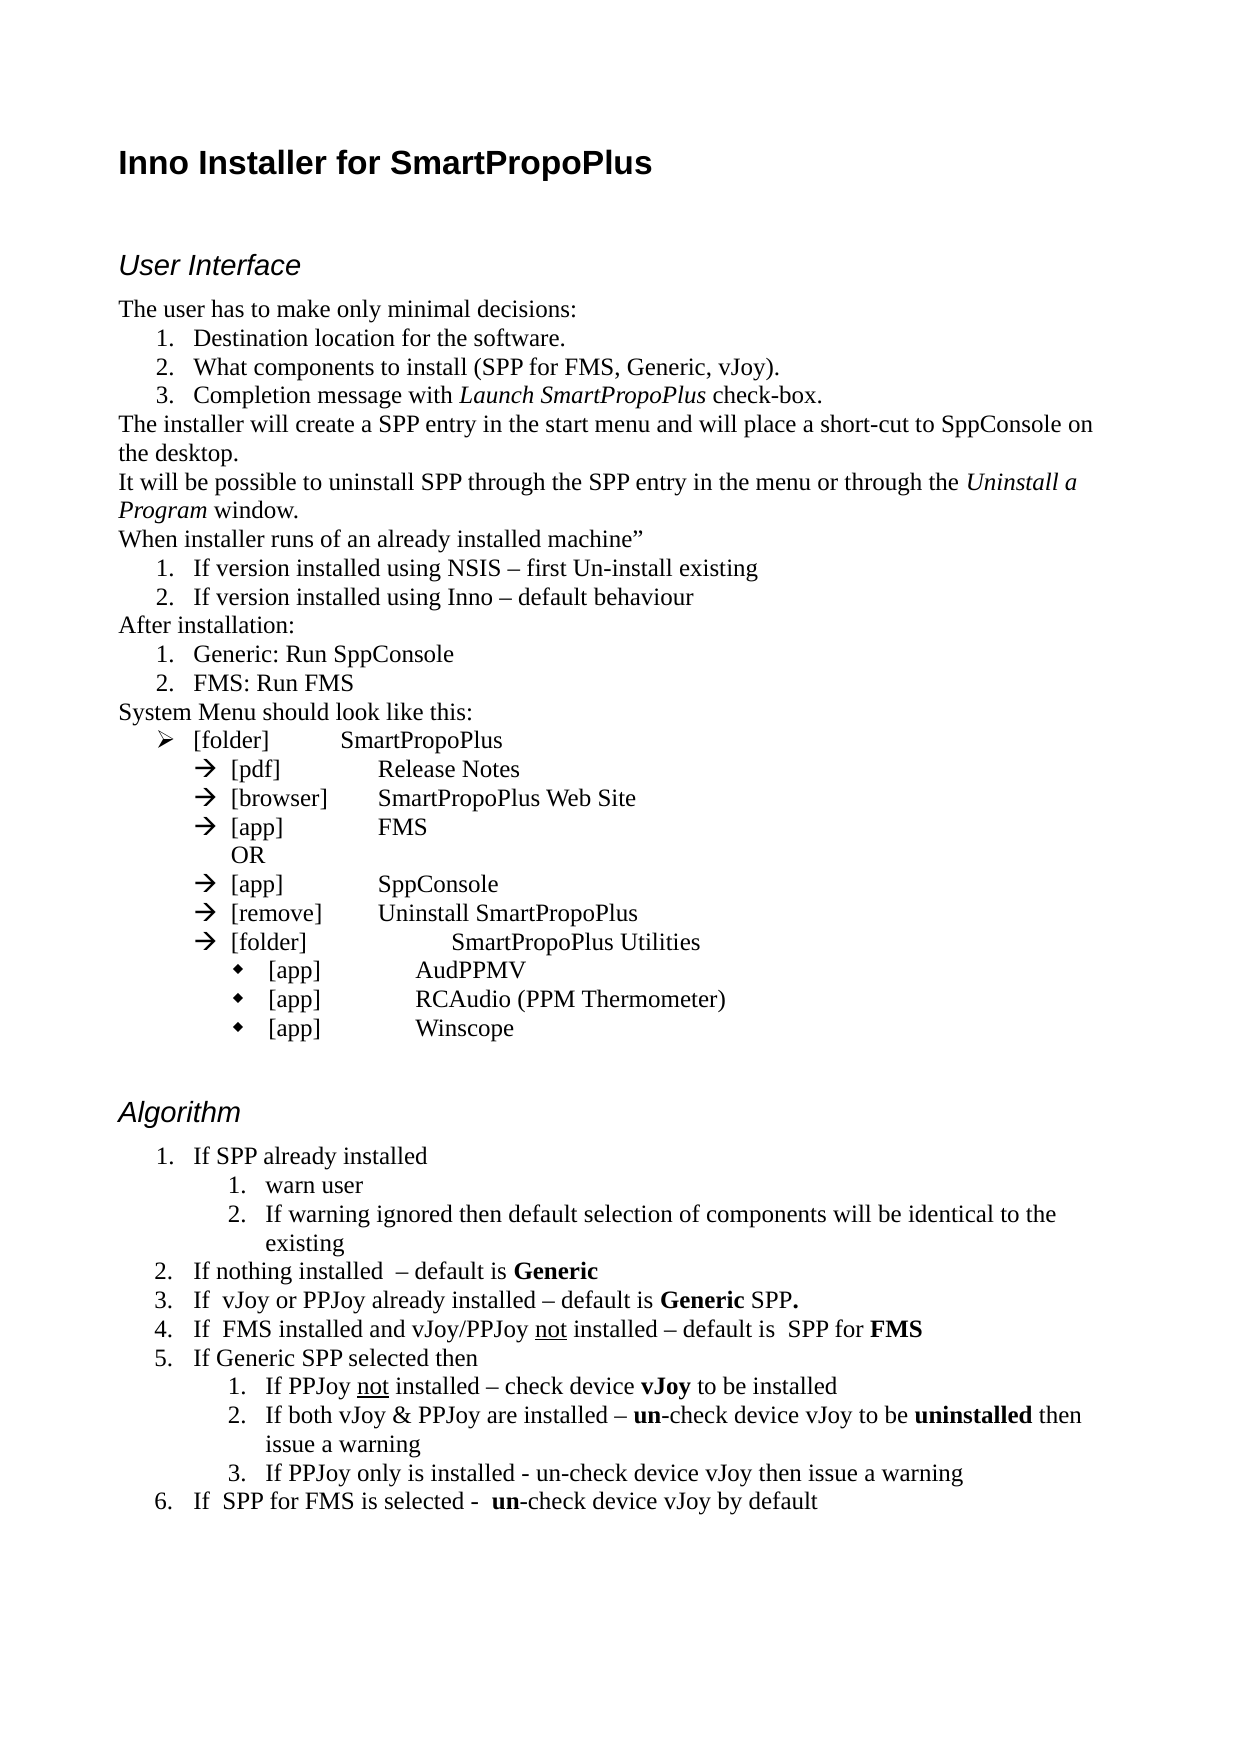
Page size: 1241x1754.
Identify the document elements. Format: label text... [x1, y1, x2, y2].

list [app] Winscope [231, 1013, 1122, 1042]
text System Menu should look like this: [118, 697, 1122, 725]
text After installation: [118, 610, 1122, 639]
list FMS: Run FMS [156, 668, 1122, 697]
text The installer will create a SPP entry in the start menu and will place a short-cut to SppConsole on the desktop. [118, 409, 1122, 467]
list Completion message with Launch SmartPropoPlus check-box. [156, 380, 1122, 409]
list If Generic SPP selected then [154, 1343, 1122, 1371]
list If version installed using NSIS – first Un-install existing [156, 553, 1122, 582]
list [browser] SmartPropoPlus Web Site [193, 783, 1122, 812]
list If warning ignored then default selection of components will be identical to the existing [228, 1199, 1122, 1256]
list Generic: Run SppConsole [156, 639, 1122, 668]
list Destination location for the software. [156, 323, 1122, 352]
text When installer runs of an already installed machine” [118, 524, 1122, 553]
list [app] RCAudio (PPM Thermometer) [231, 984, 1122, 1013]
list If nothing installed – default is Generic [154, 1256, 1122, 1285]
list If version installed using Inno – default behaviour [156, 582, 1122, 610]
list If both vJoy & PPJoy are installed – un-check device vJoy to be uninstalled then issue a warning [228, 1400, 1122, 1458]
subtitle User Interface [118, 248, 1122, 282]
list OR [193, 840, 1122, 869]
list If SPP already installed [156, 1141, 1122, 1170]
list [pdf] Release Notes [193, 754, 1122, 783]
text It will be possible to uninstall SPP through the SPP entry in the menu or through the Uninstall a Program window. [118, 467, 1122, 524]
list [folder] SmartPropoPlus [156, 725, 1122, 754]
list [app] FMS [193, 812, 1122, 840]
list If PPJoy only is installed - un-check device vJoy then issue a warning [228, 1458, 1122, 1486]
subtitle Algorithm [118, 1095, 1122, 1129]
list [app] SppConsole [193, 869, 1122, 898]
list warn user [228, 1170, 1122, 1199]
list If SPP for FMS is selected - un-check device vJoy by default [154, 1486, 1122, 1515]
list [app] AudPPMV [231, 955, 1122, 984]
list What components to install (SPP for FMS, Generic, vJoy). [156, 352, 1122, 380]
text The user has to make only minimal decisions: [118, 294, 1122, 323]
list If vJoy or PPJoy already installed – default is Generic SPP. [154, 1285, 1122, 1314]
list [folder] SmartPropoPlus Utilities [193, 927, 1122, 955]
list [remove] Uninstall SmartPropoPlus [193, 898, 1122, 927]
list If FMS installed and vJoy/PPJoy not installed – default is SPP for FMS [154, 1314, 1122, 1343]
subtitle Inno Installer for SmartPropoPlus [118, 143, 1122, 182]
list If PPJoy not installed – check device vJoy to be installed [228, 1371, 1122, 1400]
